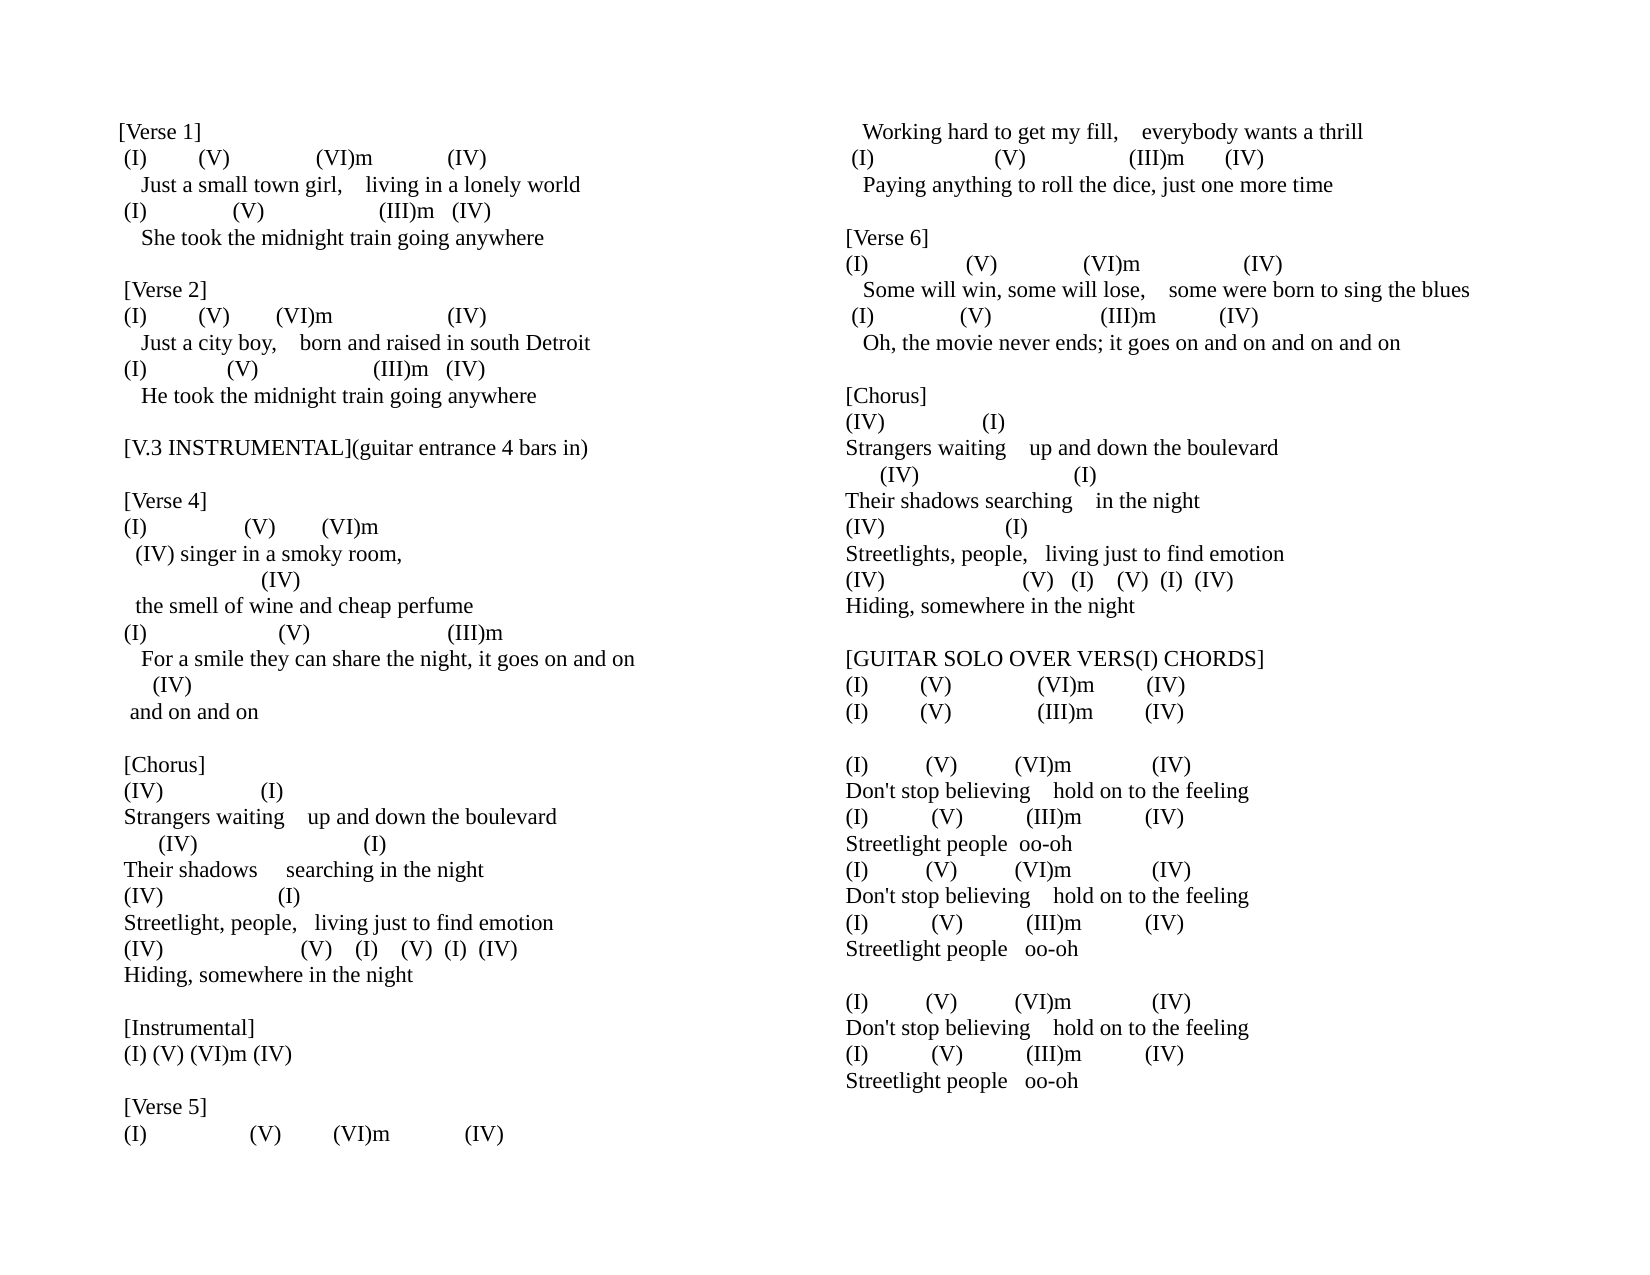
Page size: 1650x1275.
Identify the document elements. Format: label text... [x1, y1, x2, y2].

text Streetlights, people, living just to find emotion [840, 540, 1532, 566]
text [Chorus] [118, 751, 810, 777]
text Streetlight people oo-oh [840, 830, 1532, 856]
text Their shadows searching in the night [840, 487, 1532, 513]
text (I) (V) (III)m (IV) [840, 909, 1532, 935]
text [Verse 1] [118, 118, 810, 144]
text the smell of wine and cheap perfume [118, 592, 810, 619]
text (IV) (I) [118, 830, 810, 856]
text (IV) [118, 566, 810, 592]
text [Chorus] [840, 382, 1532, 408]
text (I) (V) (VI)m (IV) [840, 988, 1532, 1014]
text For a smile they can share the night, it goes on and on [118, 645, 810, 672]
text (I) (V) (III)m (IV) [118, 355, 810, 382]
text (I) (V) (VI)m [118, 513, 810, 540]
text and on and on [118, 698, 810, 724]
text Oh, the movie never ends; it goes on and on and on and on [840, 329, 1532, 355]
text (IV) (I) [118, 777, 810, 803]
text (IV) [118, 672, 810, 698]
text (IV) (V) (I) (V) (I) (IV) [840, 566, 1532, 592]
text (IV) (I) [840, 408, 1532, 434]
text Streetlight, people, living just to find emotion [118, 909, 810, 935]
text Working hard to get my fill, everybody wants a thrill [840, 118, 1532, 144]
text Don't stop believing hold on to the feeling [840, 882, 1532, 909]
text (I) (V) (III)m (IV) [118, 197, 810, 223]
text (IV) (I) [840, 461, 1532, 487]
text (I) (V) (III)m (IV) [840, 1041, 1532, 1067]
text Streetlight people oo-oh [840, 935, 1532, 961]
text Paying anything to roll the dice, just one more time [840, 171, 1532, 197]
text (I) (V) (VI)m (IV) [118, 1119, 810, 1146]
text (I) (V) (III)m (IV) [840, 144, 1532, 171]
text (I) (V) (VI)m (IV) [118, 144, 810, 171]
text Just a city boy, born and raised in south Detroit [118, 329, 810, 355]
text Strangers waiting up and down the boulevard [840, 434, 1532, 461]
text He took the midnight train going anywhere [118, 382, 810, 408]
text [Verse 2] [118, 276, 810, 303]
text [V.3 INSTRUMENTAL](guitar entrance 4 bars in) [118, 434, 810, 461]
text Their shadows searching in the night [118, 856, 810, 882]
text (IV) singer in a smoky room, [118, 540, 810, 566]
text Don't stop believing hold on to the feeling [840, 777, 1532, 803]
text (I) (V) (VI)m (IV) [118, 303, 810, 329]
text (I) (V) (III)m (IV) [840, 698, 1532, 724]
text Strangers waiting up and down the boulevard [118, 803, 810, 830]
text (I) (V) (VI)m (IV) [840, 250, 1532, 276]
text (I) (V) (VI)m (IV) [840, 856, 1532, 882]
text (I) (V) (VI)m (IV) [118, 1041, 810, 1067]
text (I) (V) (III)m [118, 619, 810, 645]
text She took the midnight train going anywhere [118, 223, 810, 250]
text (I) (V) (III)m (IV) [840, 803, 1532, 830]
text [Verse 5] [118, 1093, 810, 1119]
text [GUITAR SOLO OVER VERS(I) CHORDS] [840, 645, 1532, 672]
text (I) (V) (VI)m (IV) [840, 672, 1532, 698]
text [Verse 6] [840, 223, 1532, 250]
text [Instrumental] [118, 1014, 810, 1041]
text Some will win, some will lose, some were born to sing the blues [840, 276, 1532, 303]
text Streetlight people oo-oh [840, 1067, 1532, 1093]
text (IV) (V) (I) (V) (I) (IV) [118, 935, 810, 961]
text (IV) (I) [840, 513, 1532, 540]
text Don't stop believing hold on to the feeling [840, 1014, 1532, 1041]
text Just a small town girl, living in a lonely world [118, 171, 810, 197]
text Hiding, somewhere in the night [118, 961, 810, 988]
text Hiding, somewhere in the night [840, 592, 1532, 619]
text [Verse 4] [118, 487, 810, 513]
text (IV) (I) [118, 882, 810, 909]
text (I) (V) (VI)m (IV) [840, 751, 1532, 777]
text (I) (V) (III)m (IV) [840, 303, 1532, 329]
